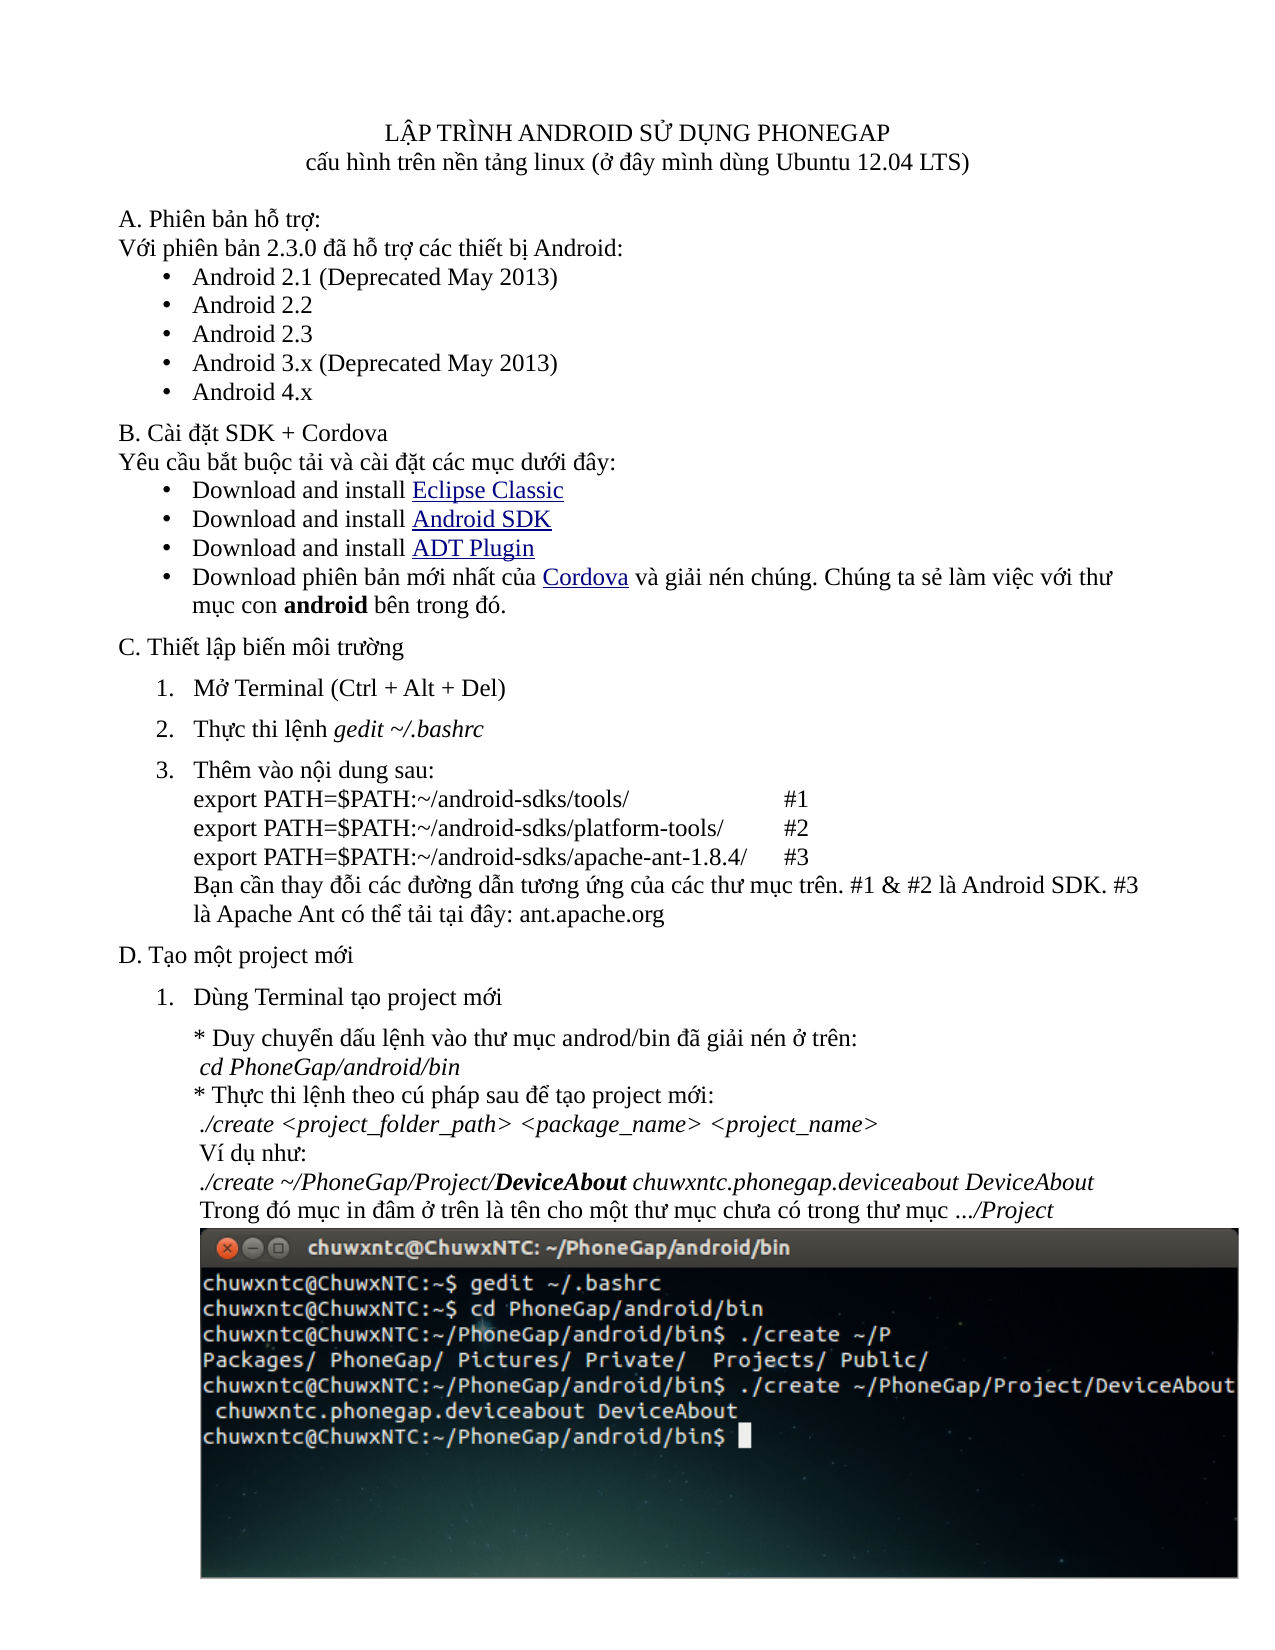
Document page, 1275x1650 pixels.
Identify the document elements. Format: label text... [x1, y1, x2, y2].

list Download phiên bản mới nhất của Cordova và giải nén chúng. Chúng ta sẻ làm việc với thư mục con android bên trong đó. [162, 562, 1157, 619]
list Download and install Eclipse Classic [162, 476, 1157, 504]
list Android 2.3 [162, 319, 1157, 348]
text Với phiên bản 2.3.0 đã hỗ trợ các thiết bị Android: [118, 233, 1157, 262]
picture [200, 1228, 1239, 1579]
list Download and install ADT Plugin [162, 533, 1157, 562]
list Thêm vào nội dung sau: export PATH=$PATH:~/android-sdks/tools/ #1 export PATH=$PATH:~/android-sdks/platform-tools/ #2 export PATH=$PATH:~/android-sdks/apache-ant-1.8.4/ #3 Bạn cần thay đỗi các đường dẫn tương ứng của các thư mục trên. #1 & #2 là Android SDK. #3 là Apache Ant có thể tải tại đây: ant.apache.org [156, 756, 1157, 928]
list Mở Terminal (Ctrl + Alt + Del) [156, 673, 1157, 702]
text D. Tạo một project mới [118, 941, 1157, 969]
text C. Thiết lập biến môi trường [118, 632, 1157, 661]
list Dùng Terminal tạo project mới [156, 982, 1157, 1011]
list Android 3.x (Deprecated May 2013) [162, 348, 1157, 377]
list Thực thi lệnh gedit ~/.bashrc [156, 714, 1157, 743]
text LẬP TRÌNH ANDROID SỬ DỤNG PHONEGAP [118, 118, 1157, 147]
text B. Cài đặt SDK + Cordova [118, 418, 1157, 447]
list Download and install Android SDK [162, 504, 1157, 533]
text A. Phiên bản hỗ trợ: [118, 204, 1157, 233]
list Android 2.2 [162, 291, 1157, 319]
text cấu hình trên nền tảng linux (ở đây mình dùng Ubuntu 12.04 LTS) [118, 147, 1157, 176]
list * Duy chuyển dấu lệnh vào thư mục androd/bin đã giải nén ở trên: cd PhoneGap/android/bin * Thực thi lệnh theo cú pháp sau để tạo project mới: ./create <project_folder_path> <package_name> <project_name> Ví dụ như: ./create ~/PhoneGap/Project/DeviceAbout chuwxntc.phonegap.deviceabout DeviceAbout Trong đó mục in đâm ở trên là tên cho một thư mục chưa có trong thư mục .../Project [156, 1023, 1157, 1224]
list Android 2.1 (Deprecated May 2013) [162, 262, 1157, 291]
list Android 4.x [162, 377, 1157, 406]
text Yêu cầu bắt buộc tải và cài đặt các mục dưới đây: [118, 447, 1157, 476]
